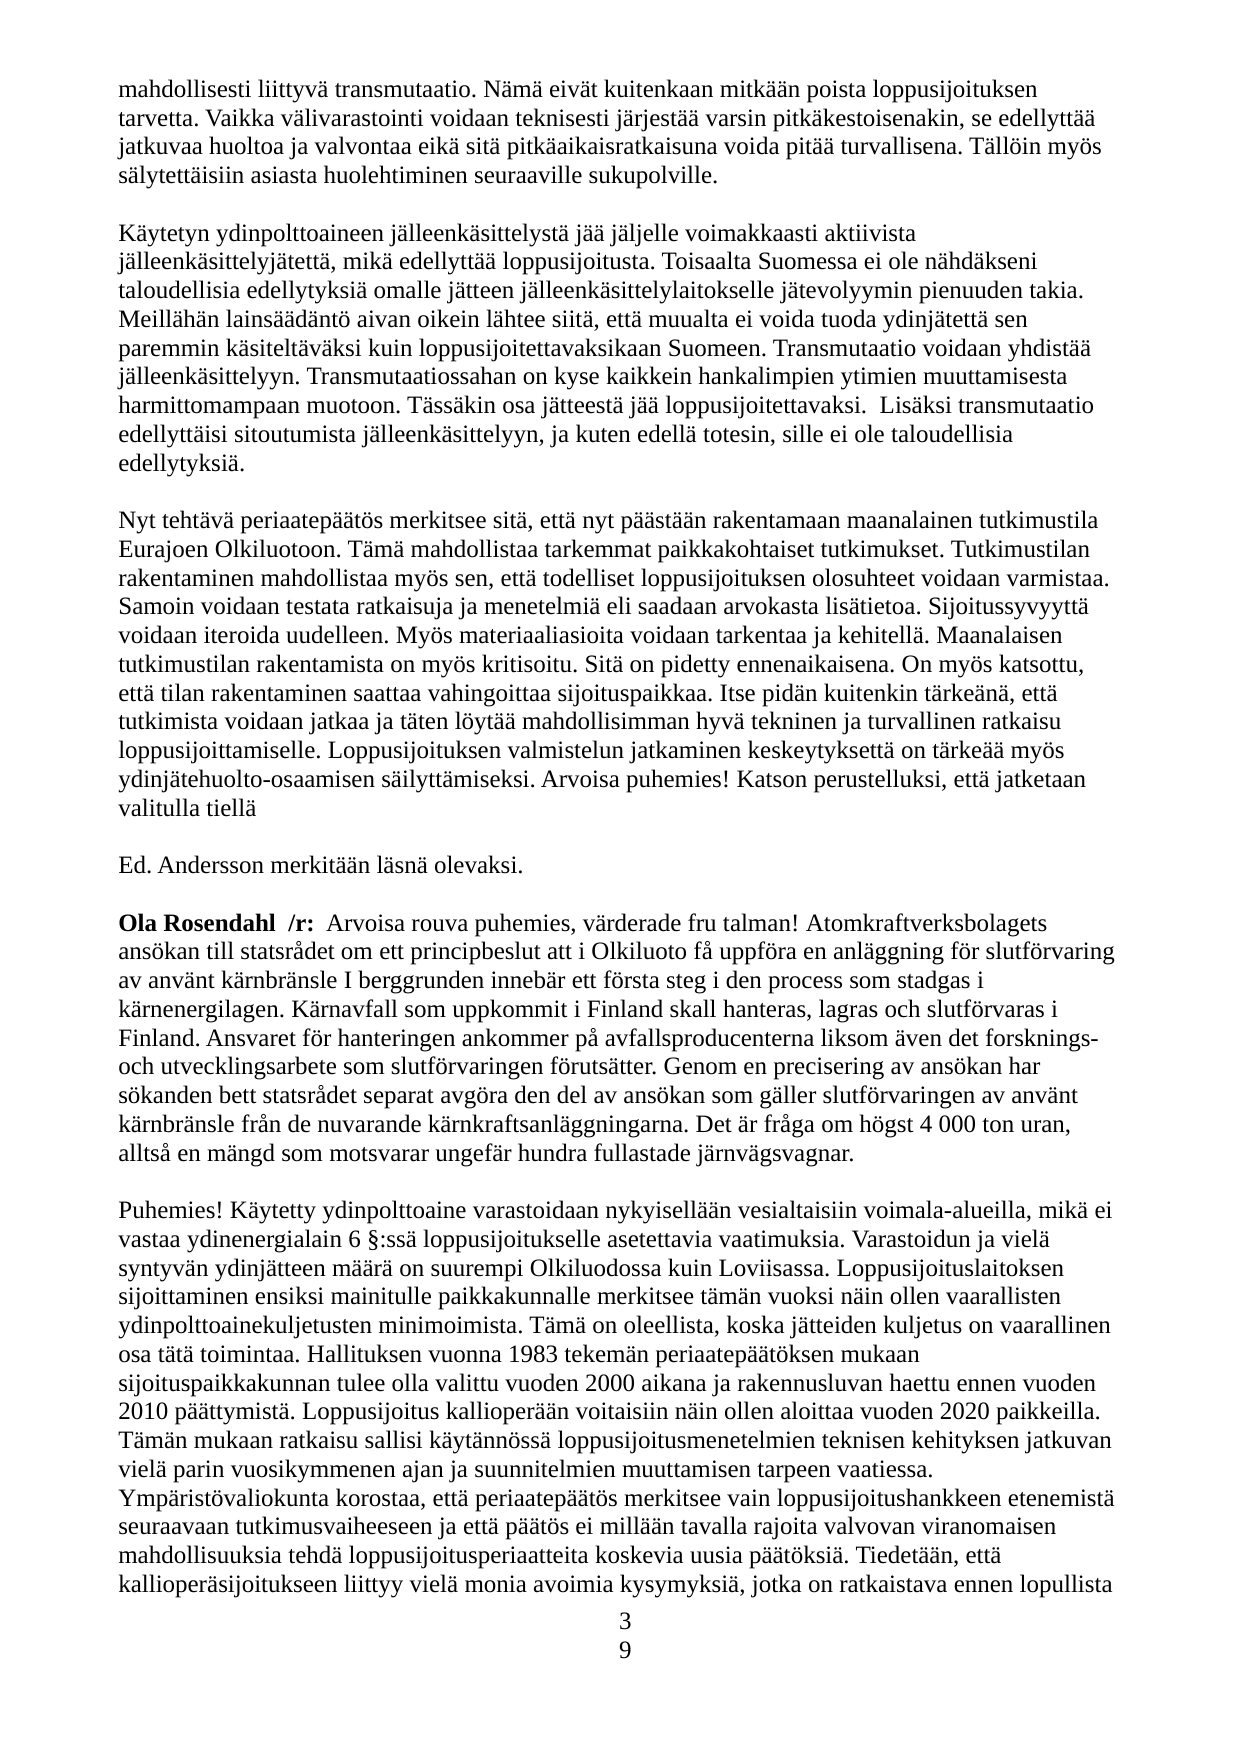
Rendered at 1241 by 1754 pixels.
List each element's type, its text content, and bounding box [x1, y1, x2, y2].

text mahdollisesti liittyvä transmutaatio. Nämä eivät kuitenkaan mitkään poista loppusijoituksen tarvetta. Vaikka välivarastointi voidaan teknisesti järjestää varsin pitkäkestoisenakin, se edellyttää jatkuvaa huoltoa ja valvontaa eikä sitä pitkäaikaisratkaisuna voida pitää turvallisena. Tällöin myös sälytettäisiin asiasta huolehtiminen seuraaville sukupolville. [118, 74, 1122, 189]
text Puhemies! Käytetty ydinpolttoaine varastoidaan nykyisellään vesialtaisiin voimala-alueilla, mikä ei vastaa ydinenergialain 6 §:ssä loppusijoitukselle asetettavia vaatimuksia. Varastoidun ja vielä syntyvän ydinjätteen määrä on suurempi Olkiluodossa kuin Loviisassa. Loppusijoituslaitoksen sijoittaminen ensiksi mainitulle paikkakunnalle merkitsee tämän vuoksi näin ollen vaarallisten ydinpolttoainekuljetusten minimoimista. Tämä on oleellista, koska jätteiden kuljetus on vaarallinen osa tätä toimintaa. Hallituksen vuonna 1983 tekemän periaatepäätöksen mukaan sijoituspaikkakunnan tulee olla valittu vuoden 2000 aikana ja rakennusluvan haettu ennen vuoden 2010 päättymistä. Loppusijoitus kallioperään voitaisiin näin ollen aloittaa vuoden 2020 paikkeilla. Tämän mukaan ratkaisu sallisi käytännössä loppusijoitusmenetelmien teknisen kehityksen jatkuvan vielä parin vuosikymmenen ajan ja suunnitelmien muuttamisen tarpeen vaatiessa. Ympäristövaliokunta korostaa, että periaatepäätös merkitsee vain loppusijoitushankkeen etenemistä seuraavaan tutkimusvaiheeseen ja että päätös ei millään tavalla rajoita valvovan viranomaisen mahdollisuuksia tehdä loppusijoitusperiaatteita koskevia uusia päätöksiä. Tiedetään, että kallioperäsijoitukseen liittyy vielä monia avoimia kysymyksiä, jotka on ratkaistava ennen lopullista [118, 1195, 1122, 1598]
text Nyt tehtävä periaatepäätös merkitsee sitä, että nyt päästään rakentamaan maanalainen tutkimustila Eurajoen Olkiluotoon. Tämä mahdollistaa tarkemmat paikkakohtaiset tutkimukset. Tutkimustilan rakentaminen mahdollistaa myös sen, että todelliset loppusijoituksen olosuhteet voidaan varmistaa. Samoin voidaan testata ratkaisuja ja menetelmiä eli saadaan arvokasta lisätietoa. Sijoitussyvyyttä voidaan iteroida uudelleen. Myös materiaaliasioita voidaan tarkentaa ja kehitellä. Maanalaisen tutkimustilan rakentamista on myös kritisoitu. Sitä on pidetty ennenaikaisena. On myös katsottu, että tilan rakentaminen saattaa vahingoittaa sijoituspaikkaa. Itse pidän kuitenkin tärkeänä, että tutkimista voidaan jatkaa ja täten löytää mahdollisimman hyvä tekninen ja turvallinen ratkaisu loppusijoittamiselle. Loppusijoituksen valmistelun jatkaminen keskeytyksettä on tärkeää myös ydinjätehuolto-osaamisen säilyttämiseksi. Arvoisa puhemies! Katson perustelluksi, että jatketaan valitulla tiellä [118, 505, 1122, 821]
text Käytetyn ydinpolttoaineen jälleenkäsittelystä jää jäljelle voimakkaasti aktiivista jälleenkäsittelyjätettä, mikä edellyttää loppusijoitusta. Toisaalta Suomessa ei ole nähdäkseni taloudellisia edellytyksiä omalle jätteen jälleenkäsittelylaitokselle jätevolyymin pienuuden takia. Meillähän lainsäädäntö aivan oikein lähtee siitä, että muualta ei voida tuoda ydinjätettä sen paremmin käsiteltäväksi kuin loppusijoitettavaksikaan Suomeen. Transmutaatio voidaan yhdistää jälleenkäsittelyyn. Transmutaatiossahan on kyse kaikkein hankalimpien ytimien muuttamisesta harmittomampaan muotoon. Tässäkin osa jätteestä jää loppusijoitettavaksi. Lisäksi transmutaatio edellyttäisi sitoutumista jälleenkäsittelyyn, ja kuten edellä totesin, sille ei ole taloudellisia edellytyksiä. [118, 218, 1122, 476]
text Ed. Andersson merkitään läsnä olevaksi. [118, 850, 1122, 879]
text Ola Rosendahl /r: Arvoisa rouva puhemies, värderade fru talman! Atomkraftverksbolagets ansökan till statsrådet om ett principbeslut att i Olkiluoto få uppföra en anläggning för slutförvaring av använt kärnbränsle I berggrunden innebär ett första steg i den process som stadgas i kärnenergilagen. Kärnavfall som uppkommit i Finland skall hanteras, lagras och slutförvaras i Finland. Ansvaret för hanteringen ankommer på avfallsproducenterna liksom även det forsknings- och utvecklingsarbete som slutförvaringen förutsätter. Genom en precisering av ansökan har sökanden bett statsrådet separat avgöra den del av ansökan som gäller slutförvaringen av använt kärnbränsle från de nuvarande kärnkraftsanläggningarna. Det är fråga om högst 4 000 ton uran, alltså en mängd som motsvarar ungefär hundra fullastade järnvägsvagnar. [118, 908, 1122, 1166]
